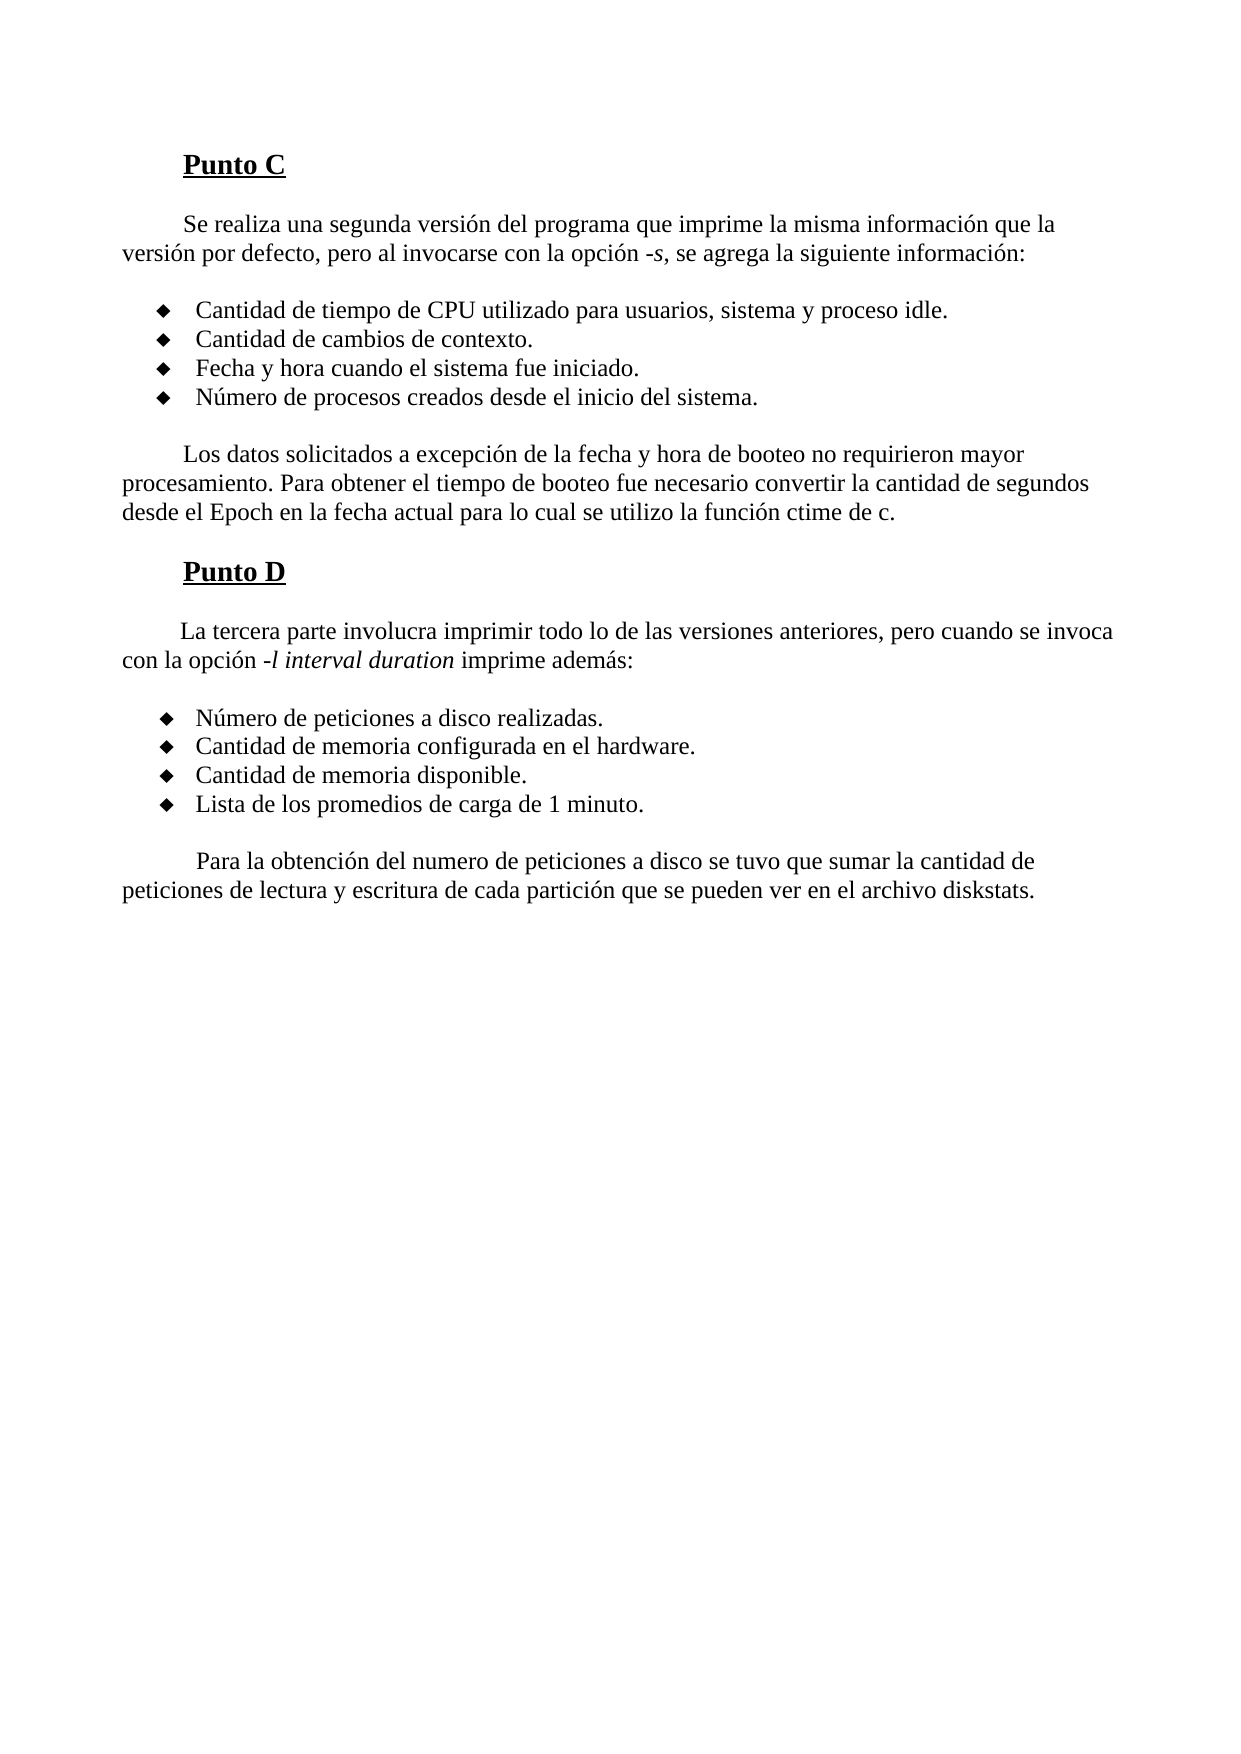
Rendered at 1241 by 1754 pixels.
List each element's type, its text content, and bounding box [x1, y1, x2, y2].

list Número de peticiones a disco realizadas. [122, 703, 1123, 731]
list Lista de los promedios de carga de 1 minuto. [122, 789, 1123, 818]
list Cantidad de cambios de contexto. [122, 324, 1123, 353]
text La tercera parte involucra imprimir todo lo de las versiones anteriores, pero cuando se invoca con la opción -l interval duration imprime además: [122, 616, 1123, 674]
text Se realiza una segunda versión del programa que imprime la misma información que la versión por defecto, pero al invocarse con la opción -s, se agrega la siguiente información: [122, 209, 1123, 267]
list Cantidad de tiempo de CPU utilizado para usuarios, sistema y proceso idle. [122, 295, 1123, 324]
list Cantidad de memoria configurada en el hardware. [122, 731, 1123, 760]
text Punto C [122, 147, 1123, 180]
text Punto D [122, 554, 1123, 588]
list Fecha y hora cuando el sistema fue iniciado. [122, 353, 1123, 382]
list Cantidad de memoria disponible. [122, 760, 1123, 789]
text Los datos solicitados a excepción de la fecha y hora de booteo no requirieron mayor procesamiento. Para obtener el tiempo de booteo fue necesario convertir la cantidad de segundos desde el Epoch en la fecha actual para lo cual se utilizo la función ctime de c. [122, 439, 1123, 525]
list Número de procesos creados desde el inicio del sistema. [122, 382, 1123, 410]
list Para la obtención del numero de peticiones a disco se tuvo que sumar la cantidad de peticiones de lectura y escritura de cada partición que se pueden ver en el archivo diskstats. [122, 818, 1123, 904]
